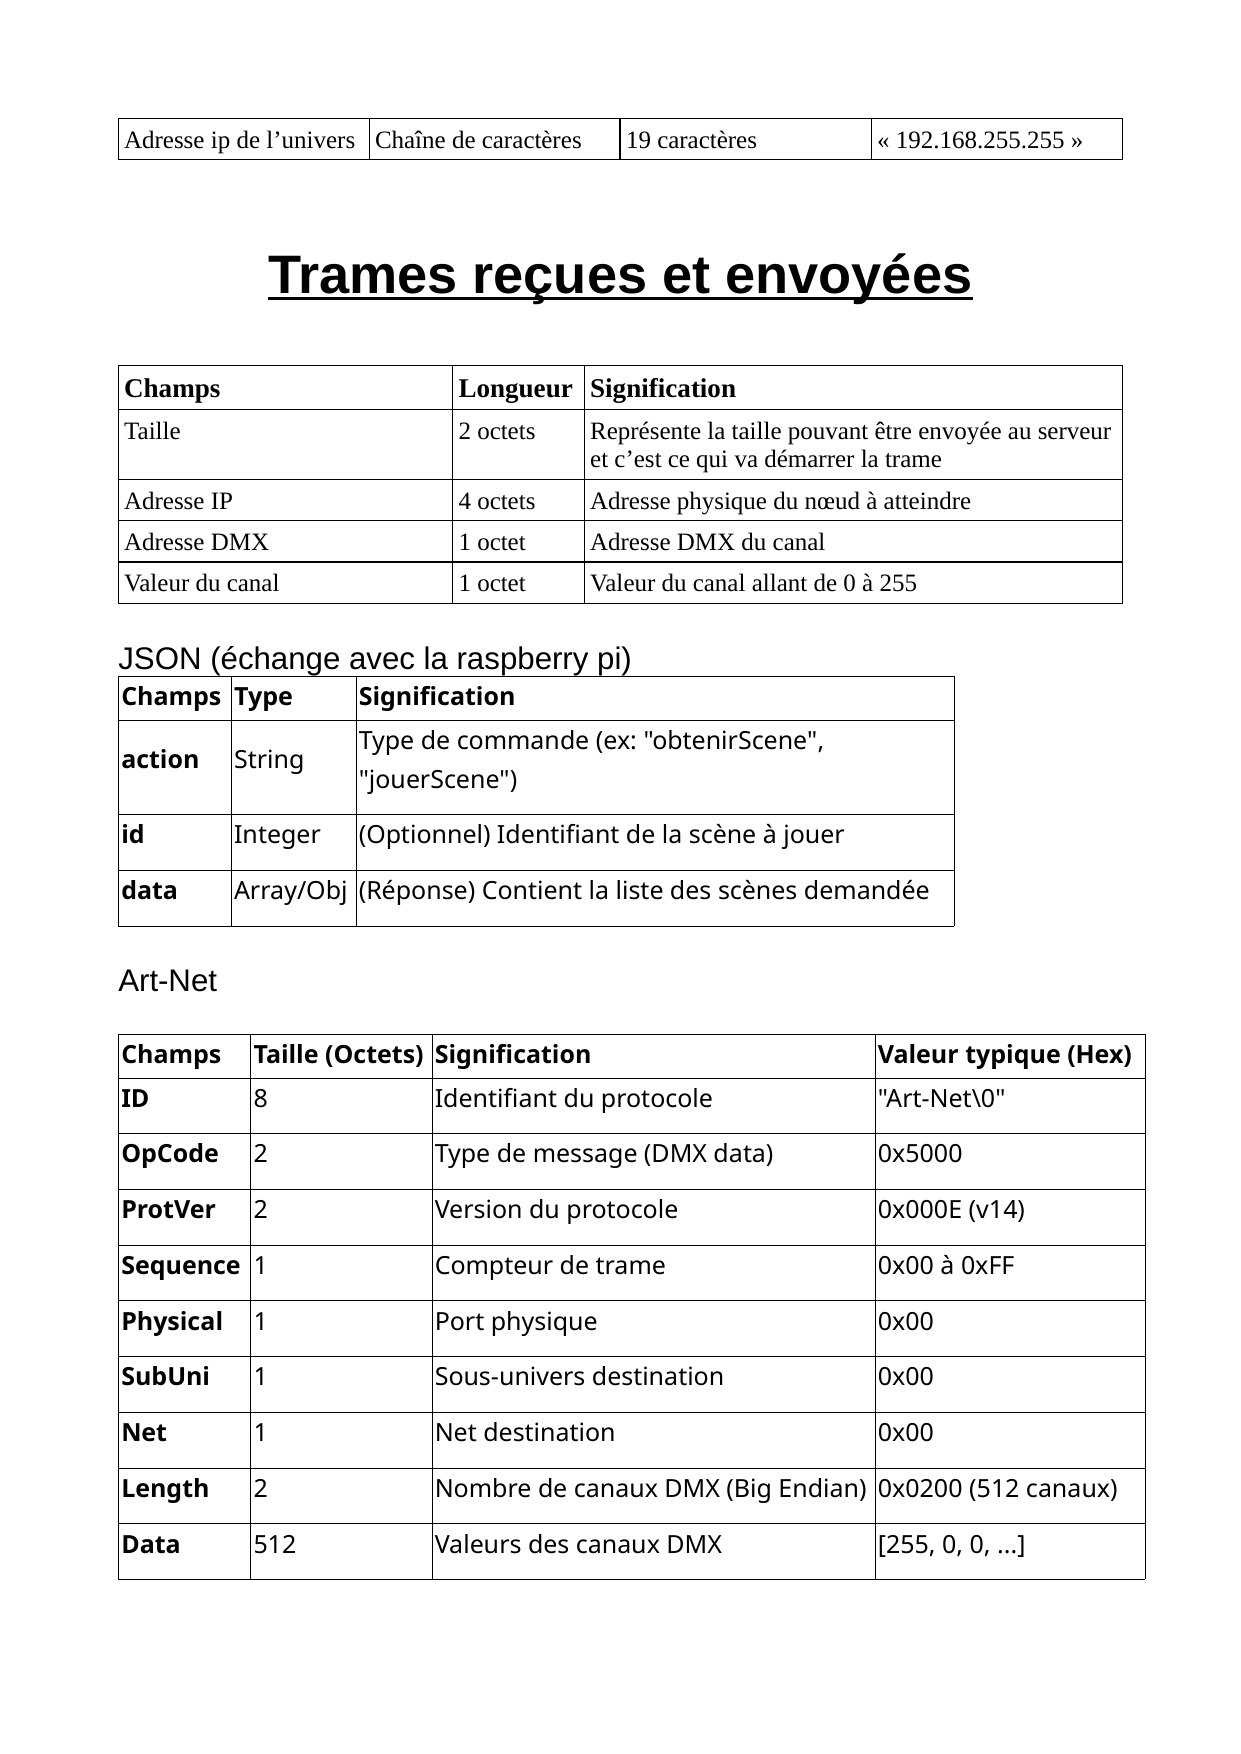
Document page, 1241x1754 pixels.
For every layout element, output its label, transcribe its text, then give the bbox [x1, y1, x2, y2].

table_cell Identifiant du protocole [433, 1079, 875, 1133]
table_cell Physical [119, 1301, 250, 1356]
table_cell (Réponse) Contient la liste des scènes demandée [357, 871, 954, 926]
table_cell Type de message (DMX data) [433, 1134, 875, 1189]
table_cell 2 [251, 1190, 432, 1244]
table_cell 0x000E (v14) [876, 1190, 1145, 1244]
table_cell Adresse physique du nœud à atteindre [585, 480, 1122, 520]
table_cell Port physique [433, 1301, 875, 1356]
table_cell Chaîne de caractères [370, 119, 619, 159]
table_cell "Art-Net\0" [876, 1079, 1145, 1133]
table_cell 0x00 [876, 1413, 1145, 1467]
table_cell 1 octet [453, 521, 584, 561]
table_cell OpCode [119, 1134, 250, 1189]
table_cell 0x00 [876, 1301, 1145, 1356]
table_cell Valeur du canal allant de 0 à 255 [585, 563, 1122, 603]
table_cell Data [119, 1524, 250, 1579]
table_cell Représente la taille pouvant être envoyée au serveur et c’est ce qui va démarrer la trame [585, 410, 1122, 479]
table_cell « 192.168.255.255 » [872, 119, 1122, 159]
table_header Signification [585, 366, 1122, 409]
table_cell Taille [119, 410, 452, 479]
table_cell Adresse DMX [119, 521, 452, 561]
table_cell 8 [251, 1079, 432, 1133]
table_cell data [119, 871, 231, 926]
table_cell Integer [232, 815, 356, 870]
text JSON (échange avec la raspberry pi) [118, 640, 1122, 676]
table_cell 1 [251, 1357, 432, 1412]
table_cell 19 caractères [621, 119, 871, 159]
table_cell 1 [251, 1413, 432, 1467]
table_cell 1 octet [453, 563, 584, 603]
table_cell Nombre de canaux DMX (Big Endian) [433, 1469, 875, 1523]
table_cell Valeur du canal [119, 563, 452, 603]
subtitle Trames reçues et envoyées [118, 243, 1122, 305]
table_header Taille (Octets) [251, 1035, 432, 1077]
table_cell ProtVer [119, 1190, 250, 1244]
table_cell Net destination [433, 1413, 875, 1467]
table_header Valeur typique (Hex) [876, 1035, 1145, 1077]
table_cell Sous-univers destination [433, 1357, 875, 1412]
table_header Champs [119, 677, 231, 719]
table_header Champs [119, 366, 452, 409]
table_cell (Optionnel) Identifiant de la scène à jouer [357, 815, 954, 870]
table_cell Adresse ip de l’univers [119, 119, 369, 159]
table_cell action [119, 721, 231, 814]
table_cell 1 [251, 1246, 432, 1300]
table_header Signification [433, 1035, 875, 1077]
table_cell 2 octets [453, 410, 584, 479]
table_cell String [232, 721, 356, 814]
table_cell Type de commande (ex: "obtenirScene", "jouerScene") [357, 721, 954, 814]
table_cell Compteur de trame [433, 1246, 875, 1300]
table_cell 0x0200 (512 canaux) [876, 1469, 1145, 1523]
table_header Type [232, 677, 356, 719]
table_cell 0x5000 [876, 1134, 1145, 1189]
table_cell Adresse DMX du canal [585, 521, 1122, 561]
table_cell Sequence [119, 1246, 250, 1300]
table_cell Adresse IP [119, 480, 452, 520]
table_header Signification [357, 677, 954, 719]
table_cell 4 octets [453, 480, 584, 520]
table_cell 2 [251, 1134, 432, 1189]
table_cell Version du protocole [433, 1190, 875, 1244]
table_cell 0x00 à 0xFF [876, 1246, 1145, 1300]
table_cell Array/Obj [232, 871, 356, 926]
table_cell SubUni [119, 1357, 250, 1412]
table_cell id [119, 815, 231, 870]
table_header Champs [119, 1035, 250, 1077]
table_cell 0x00 [876, 1357, 1145, 1412]
text Art-Net [118, 962, 1122, 997]
table_cell 2 [251, 1469, 432, 1523]
table_cell ID [119, 1079, 250, 1133]
table_header Longueur [453, 366, 584, 409]
table_cell 1 [251, 1301, 432, 1356]
table_cell Valeurs des canaux DMX [433, 1524, 875, 1579]
table_cell [255, 0, 0, ...] [876, 1524, 1145, 1579]
table_cell Length [119, 1469, 250, 1523]
table_cell Net [119, 1413, 250, 1467]
table_cell 512 [251, 1524, 432, 1579]
